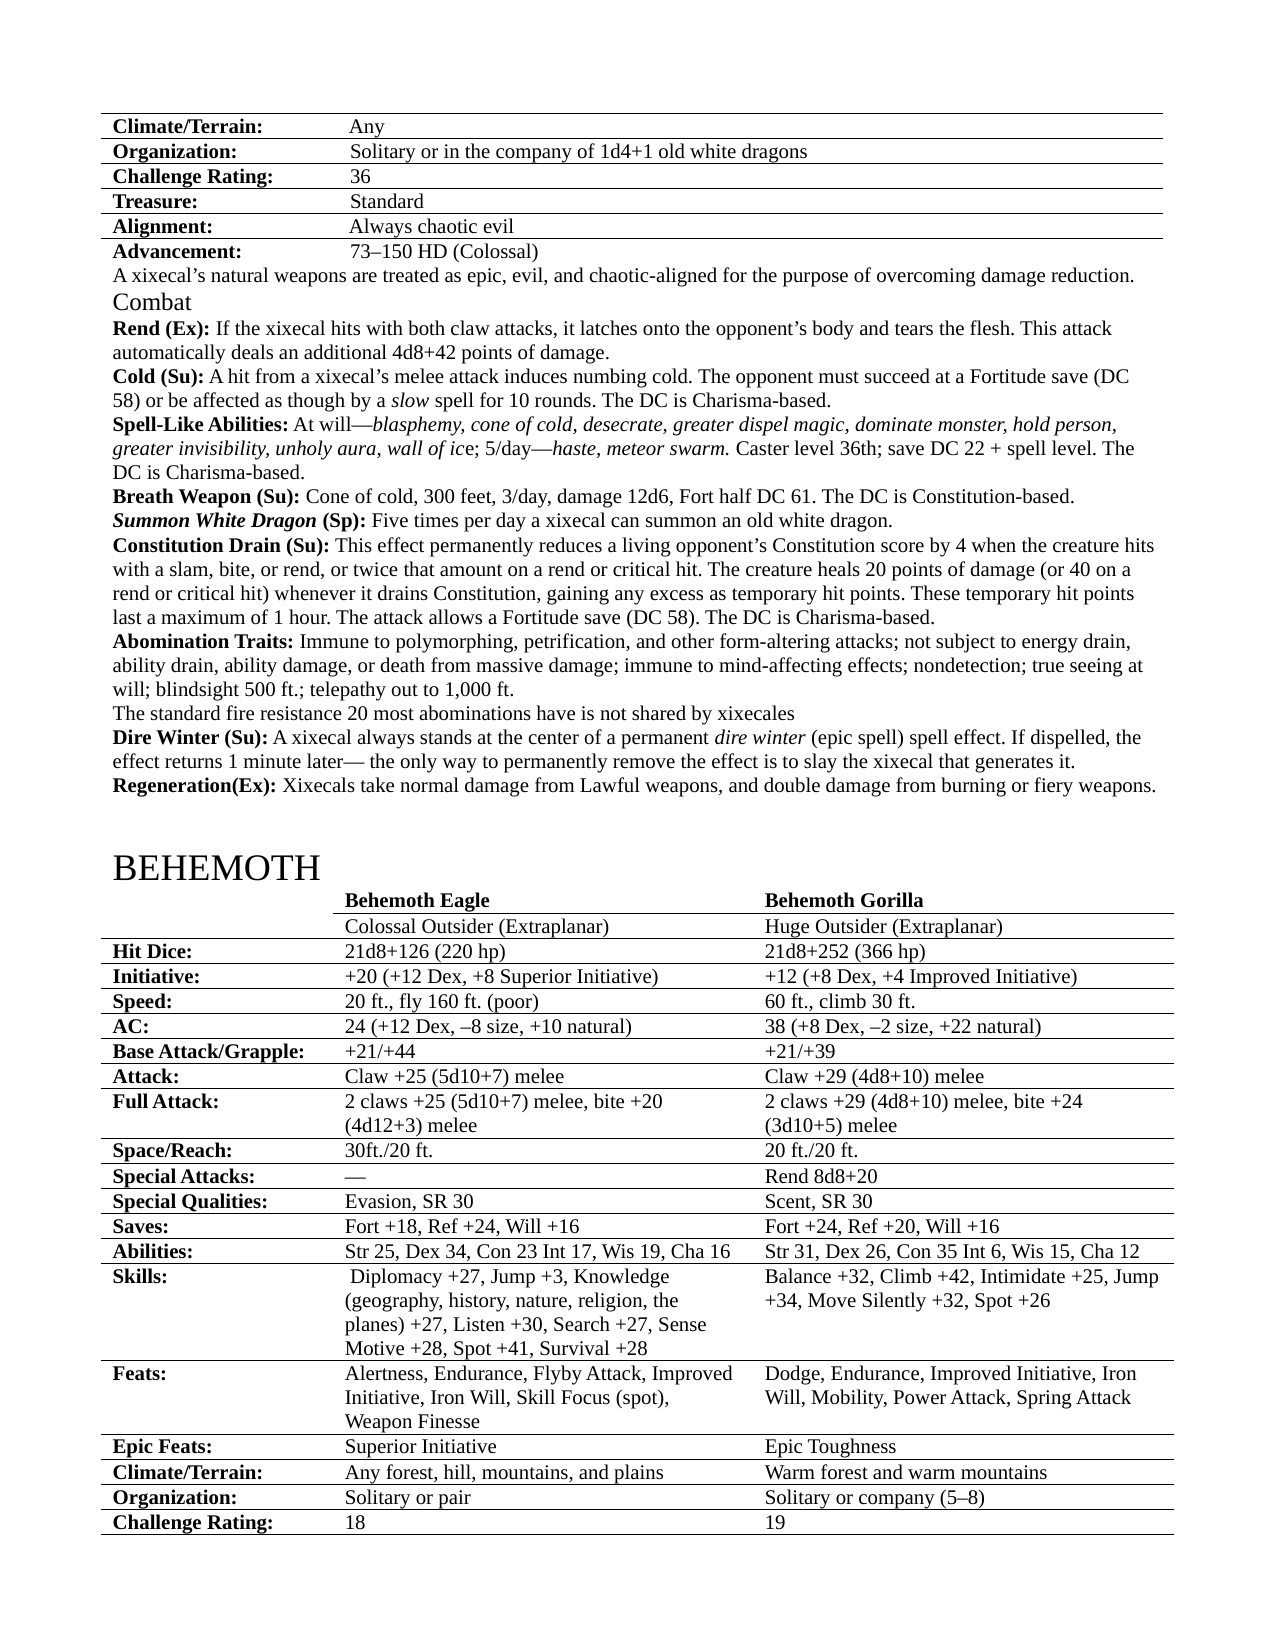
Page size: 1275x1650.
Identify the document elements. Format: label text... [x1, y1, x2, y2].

table_cell Always chaotic evil [333, 214, 1162, 238]
table_cell Treasure: [101, 189, 333, 213]
table_cell Skills: [101, 1264, 333, 1360]
text A xixecal’s natural weapons are treated as epic, evil, and chaotic-aligned for the purpose of overcoming damage reduction. [112, 263, 1162, 287]
table_header [101, 889, 333, 938]
table_cell Epic Feats: [101, 1435, 333, 1458]
table_cell Saves: [101, 1214, 333, 1238]
table_cell 2 claws +29 (4d8+10) melee, bite +24 (3d10+5) melee [753, 1089, 1174, 1137]
table_cell Climate/Terrain: [101, 1460, 333, 1484]
table_cell Solitary or pair [333, 1485, 753, 1509]
table_cell Alignment: [101, 214, 333, 238]
table_cell Dodge, Endurance, Improved Initiative, Iron Will, Mobility, Power Attack, Spring Attack [753, 1361, 1174, 1433]
table_cell Any [333, 114, 1162, 138]
table_cell Base Attack/Grapple: [101, 1039, 333, 1063]
table_cell 30ft./20 ft. [333, 1139, 753, 1162]
table_cell Str 25, Dex 34, Con 23 Int 17, Wis 19, Cha 16 [333, 1239, 753, 1263]
table_header Behemoth Gorilla [753, 889, 1174, 912]
table_cell 19 [753, 1510, 1174, 1534]
table_cell Solitary or company (5–8) [753, 1485, 1174, 1509]
table_cell 21d8+126 (220 hp) [333, 939, 753, 963]
table_cell Any forest, hill, mountains, and plains [333, 1460, 753, 1484]
table_cell Claw +29 (4d8+10) melee [753, 1064, 1174, 1088]
table_cell Advancement: [101, 239, 333, 263]
table_cell 18 [333, 1510, 753, 1534]
table_cell Epic Toughness [753, 1435, 1174, 1458]
table_cell +12 (+8 Dex, +4 Improved Initiative) [753, 964, 1174, 988]
table_cell +20 (+12 Dex, +8 Superior Initiative) [333, 964, 753, 988]
table_cell Fort +24, Ref +20, Will +16 [753, 1214, 1174, 1238]
table_header Behemoth Eagle [333, 889, 753, 912]
table_cell Fort +18, Ref +24, Will +16 [333, 1214, 753, 1238]
table_cell Speed: [101, 989, 333, 1013]
table_cell Space/Reach: [101, 1139, 333, 1162]
text Spell-Like Abilities: At will—blasphemy, cone of cold, desecrate, greater dispel magic, dominate monster, hold person, greater invisibility, unholy aura, wall of ice; 5/day—haste, meteor swarm. Caster level 36th; save DC 22 + spell level. The DC is Charisma-based. [112, 412, 1162, 484]
table_cell — [333, 1164, 753, 1188]
text Summon White Dragon (Sp): Five times per day a xixecal can summon an old white dragon. [112, 508, 1162, 532]
table_cell 2 claws +25 (5d10+7) melee, bite +20 (4d12+3) melee [333, 1089, 753, 1137]
text The standard fire resistance 20 most abominations have is not shared by xixecales [112, 701, 1162, 725]
table_cell 24 (+12 Dex, –8 size, +10 natural) [333, 1014, 753, 1038]
text Regeneration(Ex): Xixecals take normal damage from Lawful weapons, and double damage from burning or fiery weapons. [112, 773, 1162, 797]
text Combat [112, 287, 1162, 316]
text Abomination Traits: Immune to polymorphing, petrification, and other form-altering attacks; not subject to energy drain, ability drain, ability damage, or death from massive damage; immune to mind-affecting effects; nondetection; true seeing at will; blindsight 500 ft.; telepathy out to 1,000 ft. [112, 629, 1162, 701]
table_cell Colossal Outsider (Extraplanar) [333, 914, 753, 938]
table_cell Challenge Rating: [101, 164, 333, 188]
text Breath Weapon (Su): Cone of cold, 300 feet, 3/day, damage 12d6, Fort half DC 61. The DC is Constitution-based. [112, 484, 1162, 508]
table_cell Feats: [101, 1361, 333, 1433]
table_cell 20 ft./20 ft. [753, 1139, 1174, 1162]
table_cell Special Qualities: [101, 1189, 333, 1213]
table_cell Huge Outsider (Extraplanar) [753, 914, 1174, 938]
table_cell Str 31, Dex 26, Con 35 Int 6, Wis 15, Cha 12 [753, 1239, 1174, 1263]
table_cell Evasion, SR 30 [333, 1189, 753, 1213]
text Rend (Ex): If the xixecal hits with both claw attacks, it latches onto the opponent’s body and tears the flesh. This attack automatically deals an additional 4d8+42 points of damage. [112, 316, 1162, 364]
table_cell 73–150 HD (Colossal) [333, 239, 1162, 263]
text Cold (Su): A hit from a xixecal’s melee attack induces numbing cold. The opponent must succeed at a Fortitude save (DC 58) or be affected as though by a slow spell for 10 rounds. The DC is Charisma-based. [112, 364, 1162, 412]
table_cell Solitary or in the company of 1d4+1 old white dragons [333, 139, 1162, 163]
table_cell 36 [333, 164, 1162, 188]
table_cell +21/+39 [753, 1039, 1174, 1063]
table_cell Organization: [101, 139, 333, 163]
table_cell +21/+44 [333, 1039, 753, 1063]
table_cell Abilities: [101, 1239, 333, 1263]
table_cell Initiative: [101, 964, 333, 988]
subtitle BEHEMOTH [112, 845, 1162, 888]
table_cell Warm forest and warm mountains [753, 1460, 1174, 1484]
table_cell Alertness, Endurance, Flyby Attack, Improved Initiative, Iron Will, Skill Focus (spot), Weapon Finesse [333, 1361, 753, 1433]
table_cell Rend 8d8+20 [753, 1164, 1174, 1188]
table_cell AC: [101, 1014, 333, 1038]
table_cell 38 (+8 Dex, –2 size, +22 natural) [753, 1014, 1174, 1038]
table_cell Climate/Terrain: [101, 114, 333, 138]
text Dire Winter (Su): A xixecal always stands at the center of a permanent dire winter (epic spell) spell effect. If dispelled, the effect returns 1 minute later— the only way to permanently remove the effect is to slay the xixecal that generates it. [112, 725, 1162, 773]
table_cell Balance +32, Climb +42, Intimidate +25, Jump +34, Move Silently +32, Spot +26 [753, 1264, 1174, 1360]
table_cell Challenge Rating: [101, 1510, 333, 1534]
table_cell Diplomacy +27, Jump +3, Knowledge (geography, history, nature, religion, the planes) +27, Listen +30, Search +27, Sense Motive +28, Spot +41, Survival +28 [333, 1264, 753, 1360]
table_cell Organization: [101, 1485, 333, 1509]
table_cell 20 ft., fly 160 ft. (poor) [333, 989, 753, 1013]
table_cell Scent, SR 30 [753, 1189, 1174, 1213]
table_cell Hit Dice: [101, 939, 333, 963]
table_cell 21d8+252 (366 hp) [753, 939, 1174, 963]
table_cell Special Attacks: [101, 1164, 333, 1188]
table_cell 60 ft., climb 30 ft. [753, 989, 1174, 1013]
table_cell Attack: [101, 1064, 333, 1088]
table_cell Standard [333, 189, 1162, 213]
table_cell Full Attack: [101, 1089, 333, 1137]
table_cell Claw +25 (5d10+7) melee [333, 1064, 753, 1088]
text Constitution Drain (Su): This effect permanently reduces a living opponent’s Constitution score by 4 when the creature hits with a slam, bite, or rend, or twice that amount on a rend or critical hit. The creature heals 20 points of damage (or 40 on a rend or critical hit) whenever it drains Constitution, gaining any excess as temporary hit points. These temporary hit points last a maximum of 1 hour. The attack allows a Fortitude save (DC 58). The DC is Charisma-based. [112, 532, 1162, 629]
table_cell Superior Initiative [333, 1435, 753, 1458]
